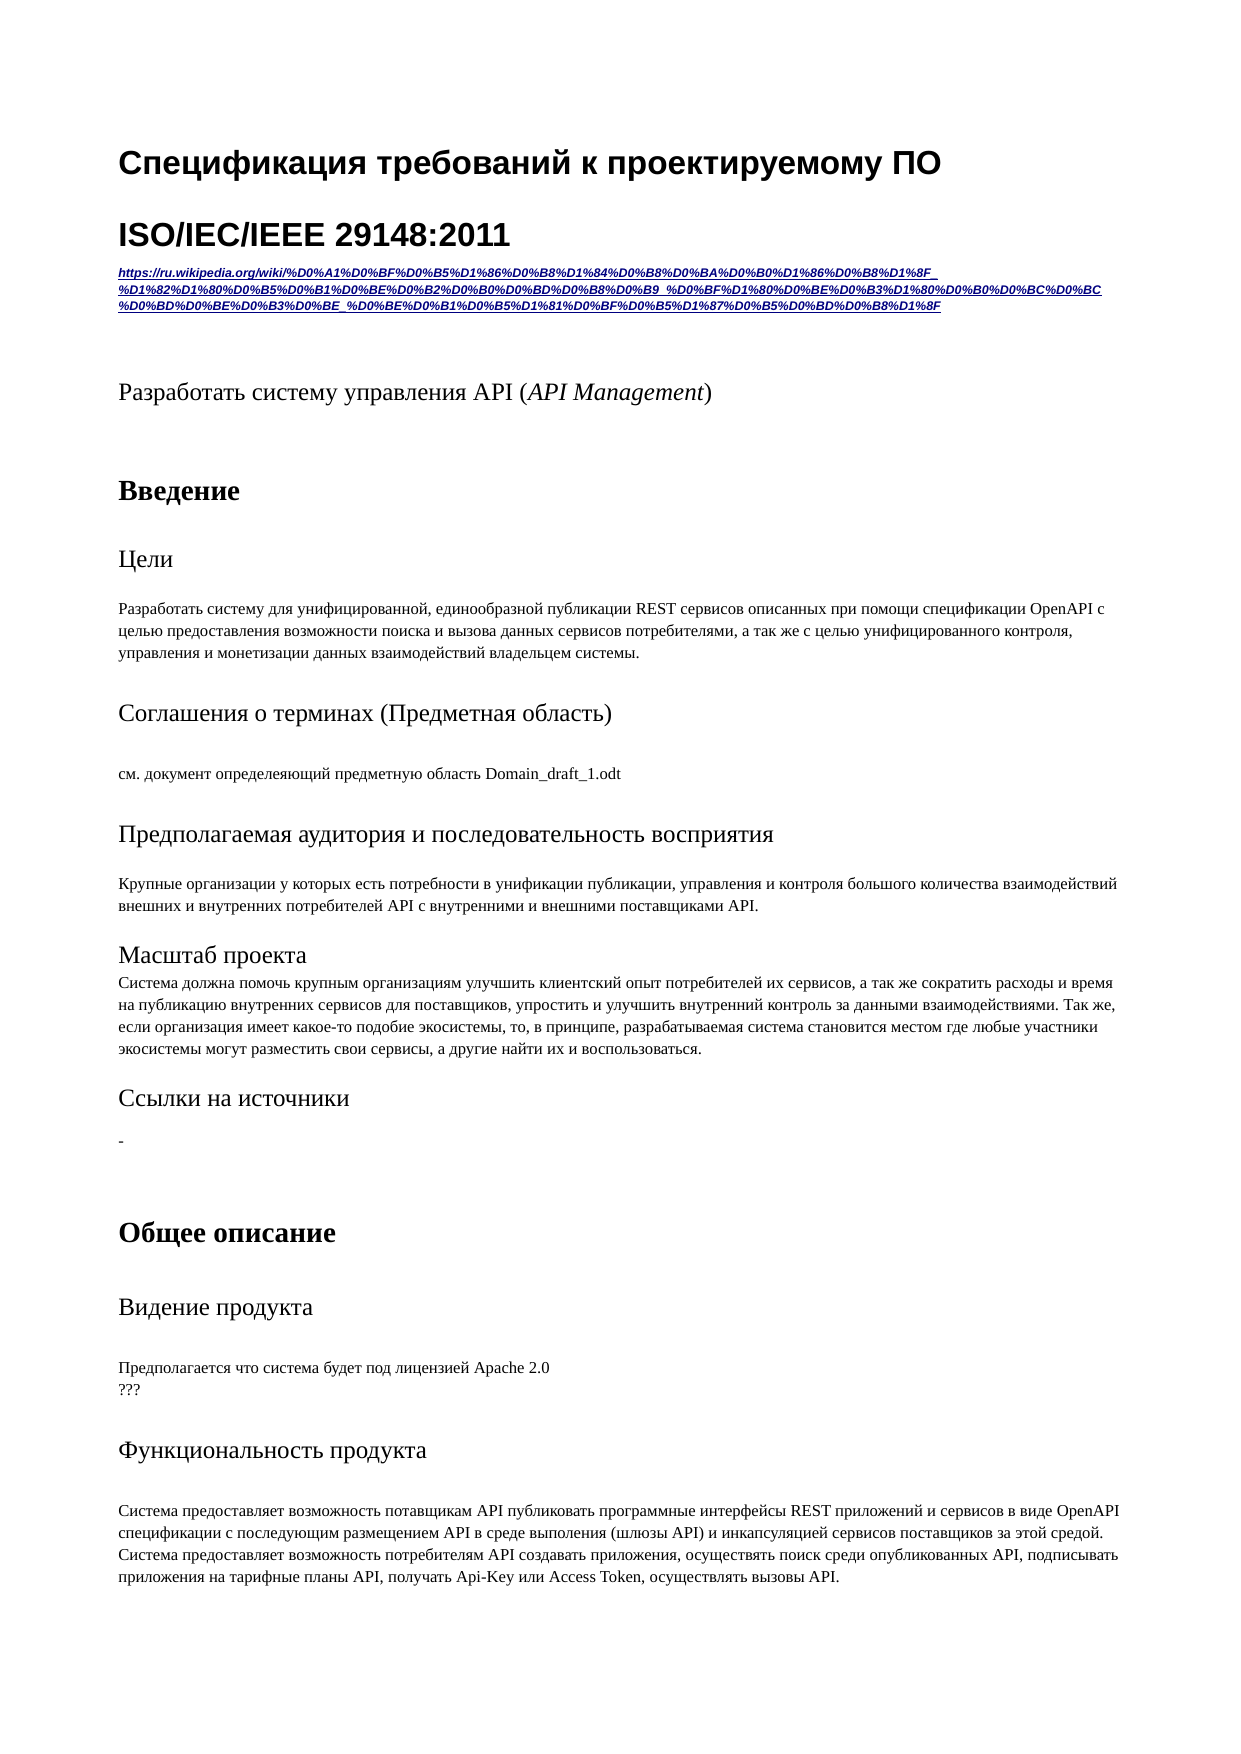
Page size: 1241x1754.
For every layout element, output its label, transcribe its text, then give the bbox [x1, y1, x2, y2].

text Система предоставляет возможность потребителям API создавать приложения, осуществять поиск среди опубликованных API, подписывать приложения на тарифные планы API, получать Api-Key или Access Token, осуществлять вызовы API. [118, 1545, 1122, 1586]
text см. документ определеяющий предметную область Domain_draft_1.odt [118, 764, 1122, 783]
text Соглашения о терминах (Предметная область) [118, 698, 1122, 727]
text Введение [118, 473, 1122, 506]
text Функциональность продукта [118, 1435, 1122, 1464]
text ??? [118, 1380, 1122, 1399]
text Ссылки на источники [118, 1083, 1122, 1112]
text Масштаб проекта [118, 940, 1122, 969]
text Цели [118, 544, 1122, 573]
text Крупные организации у которых есть потребности в унификации публикации, управления и контроля большого количества взаимодействий внешних и внутренних потребителей API с внутренними и внешними поcтавщиками API. [118, 874, 1122, 915]
subtitle ISO/IEC/IEEE 29148:2011 [118, 215, 1122, 253]
text Система предоставляет возможность потавщикам API публиковать программные интерфейсы REST приложений и сервисов в виде OpenAPI спецификации с последующим размещением API в среде выполения (шлюзы API) и инкапсуляцией сервисов поставщиков за этой средой. [118, 1501, 1122, 1542]
text https://ru.wikipedia.org/wiki/%D0%A1%D0%BF%D0%B5%D1%86%D0%B8%D1%84%D0%B8%D0%BA%D0%B0%D1%86%D0%B8%D1%8F_%D1%82%D1%80%D0%B5%D0%B1%D0%BE%D0%B2%D0%B0%D0%BD%D0%B8%D0%B9_%D0%BF%D1%80%D0%BE%D0%B3%D1%80%D0%B0%D0%BC%D0%BC%D0%BD%D0%BE%D0%B3%D0%BE_%D0%BE%D0%B1%D0%B5%D1%81%D0%BF%D0%B5%D1%87%D0%B5%D0%BD%D0%B8%D1%8F [118, 266, 1122, 313]
text Разработать систему для унифицированной, единообразной публикации REST сервисов описанных при помощи спецификации OpenAPI с целью предоставления возможности поиска и вызова данных сервисов потребителями, а так же с целью унифицированного контроля, управления и монетизации данных взаимодействий владельцем системы. [118, 599, 1122, 662]
text Видение продукта [118, 1292, 1122, 1321]
subtitle Спецификация требований к проектируемому ПО [118, 143, 1122, 182]
text Предполагается что система будет под лицензией Apache 2.0 [118, 1358, 1122, 1377]
text Общее описание [118, 1215, 1122, 1248]
text - [118, 1131, 1122, 1150]
text Предполагаемая аудитория и последовательность восприятия [118, 819, 1122, 848]
text Система должна помочь крупным организациям улучшить клиентский опыт потребителей их сервисов, а так же сократить расходы и время на публикацию внутренних сервисов для поставщиков, упростить и улучшить внутренний контроль за данными взаимодействиями. Так же, если организация имеет какое-то подобие экосистемы, то, в принципе, разрабатываемая система становится местом где любые участники экосистемы могут разместить свои сервисы, а другие найти их и воспользоваться. [118, 973, 1122, 1058]
text Разработать систему управления API (API Management) [118, 377, 1122, 406]
